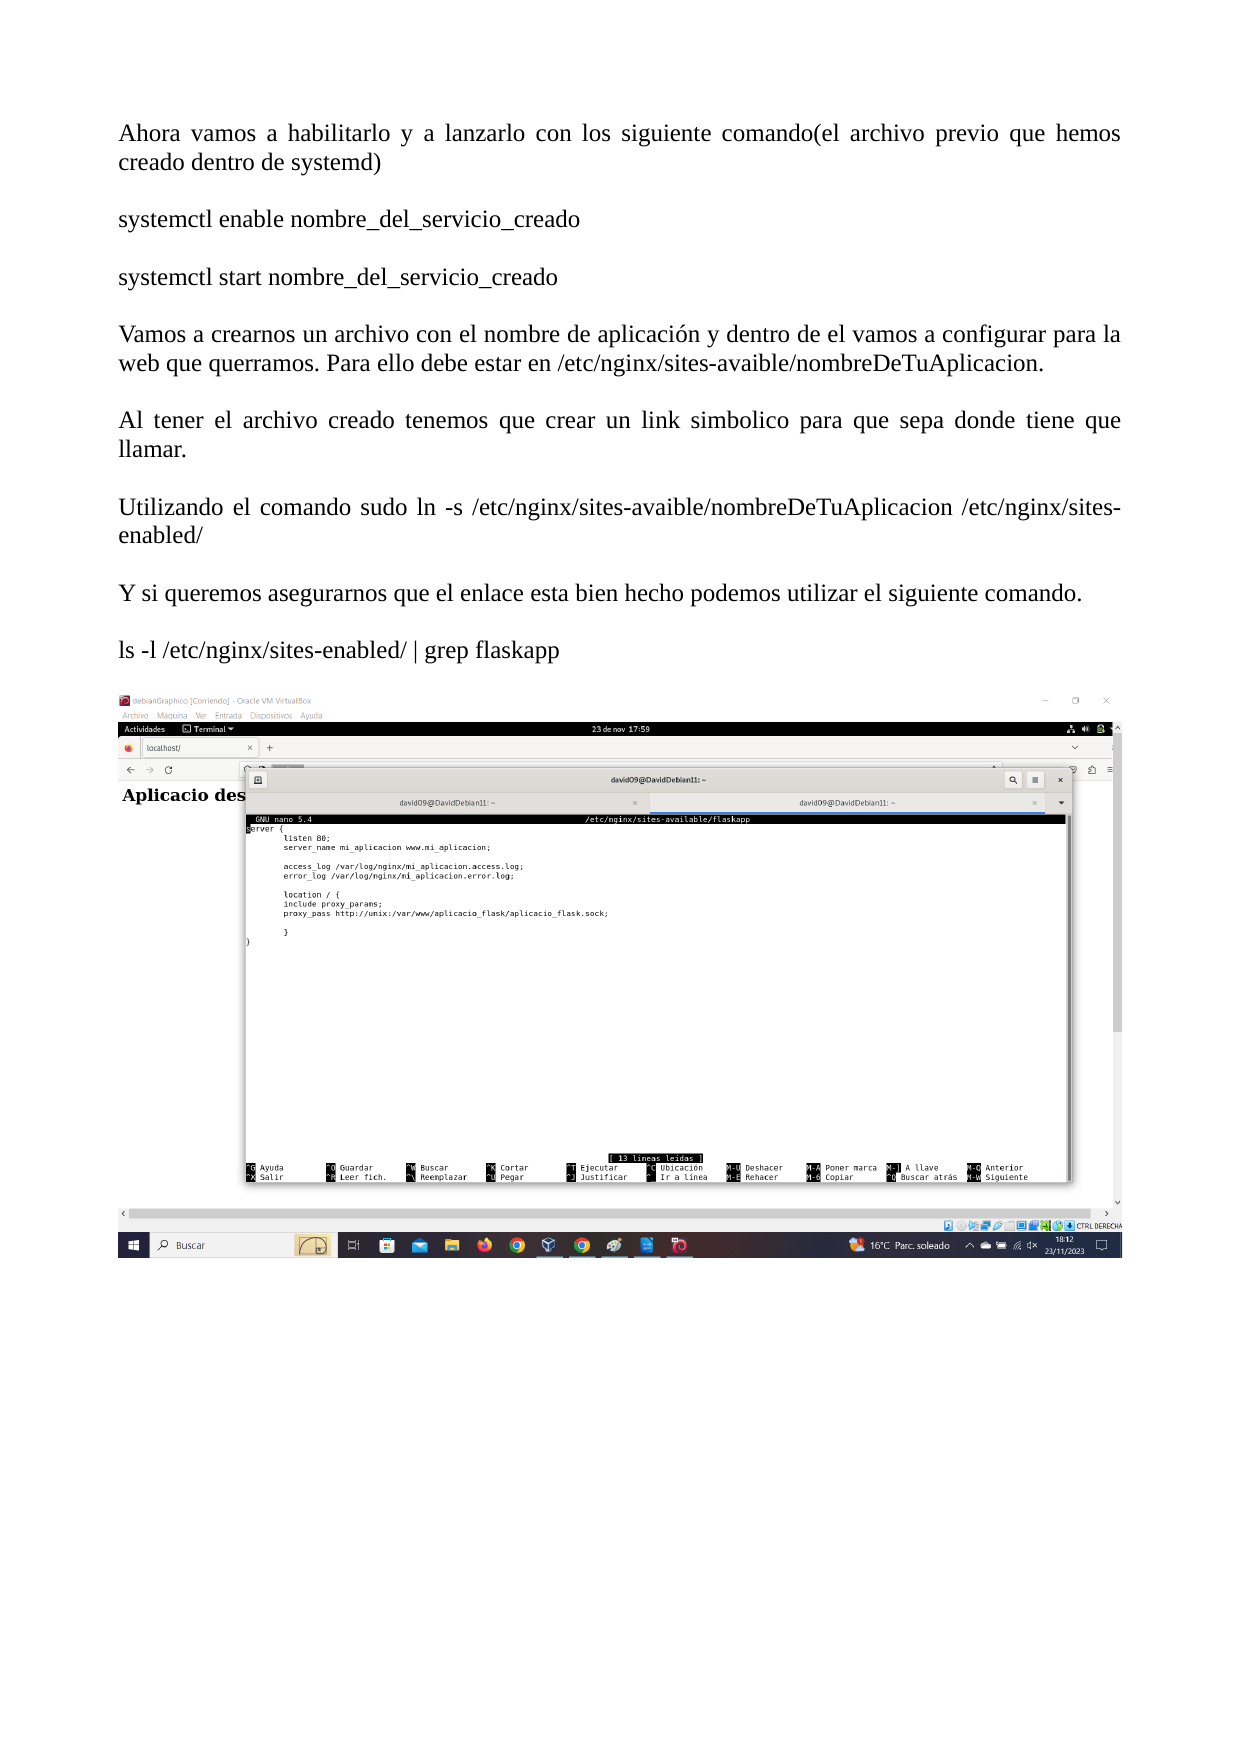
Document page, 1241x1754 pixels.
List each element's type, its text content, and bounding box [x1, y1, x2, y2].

text Al tener el archivo creado tenemos que crear un link simbolico para que sepa donde tiene que llamar. [118, 406, 1122, 463]
text systemctl start nombre_del_servicio_creado [118, 262, 1122, 291]
text Utilizando el comando sudo ln -s /etc/nginx/sites-avaible/nombreDeTuAplicacion /etc/nginx/sites-enabled/ [118, 492, 1122, 549]
text Vamos a crearnos un archivo con el nombre de aplicación y dentro de el vamos a configurar para la web que querramos. Para ello debe estar en /etc/nginx/sites-avaible/nombreDeTuAplicacion. [118, 319, 1122, 377]
picture [118, 693, 1123, 1258]
text ls -l /etc/nginx/sites-enabled/ | grep flaskapp [118, 636, 1122, 664]
text systemctl enable nombre_del_servicio_creado [118, 204, 1122, 233]
text Y si queremos asegurarnos que el enlace esta bien hecho podemos utilizar el siguiente comando. [118, 578, 1122, 607]
text Ahora vamos a habilitarlo y a lanzarlo con los siguiente comando(el archivo previo que hemos creado dentro de systemd) [118, 118, 1122, 176]
